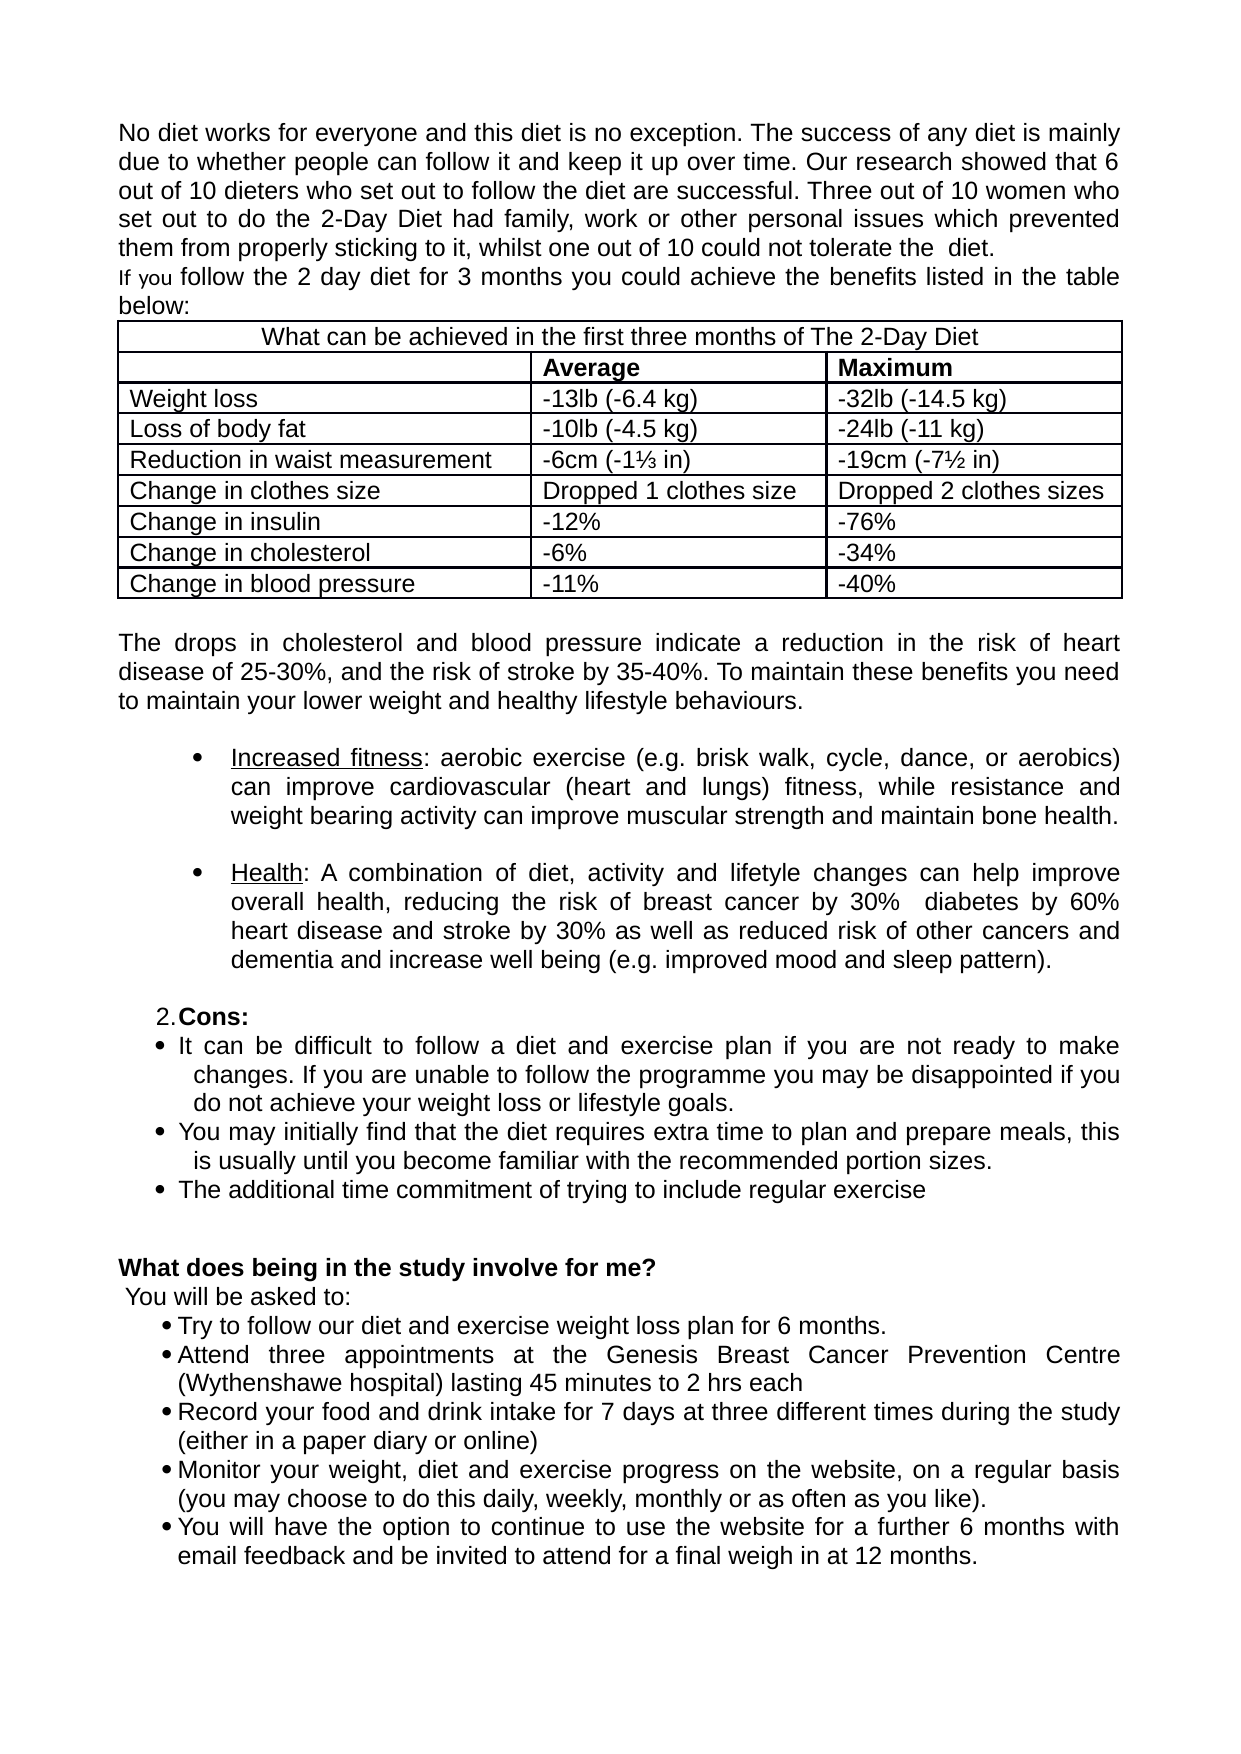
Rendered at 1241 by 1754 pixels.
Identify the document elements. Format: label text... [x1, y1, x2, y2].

table_cell Maximum [828, 353, 1121, 381]
table_cell Change in insulin [119, 507, 530, 536]
text What does being in the study involve for me? [118, 1253, 1122, 1282]
table_cell Weight loss [119, 384, 530, 412]
table_cell -32lb (-14.5 kg) [828, 384, 1121, 412]
text You will be asked to: [118, 1282, 1122, 1311]
table_cell -11% [532, 569, 825, 597]
table_cell Change in blood pressure [119, 569, 530, 597]
table_cell Loss of body fat [119, 414, 530, 443]
text If you follow the 2 day diet for 3 months you could achieve the benefits listed in the table below: [118, 262, 1122, 320]
table_cell -19cm (-7½ in) [828, 445, 1121, 474]
text No diet works for everyone and this diet is no exception. The success of any diet is mainly due to whether people can follow it and keep it up over time. Our research showed that 6 out of 10 dieters who set out to follow the diet are successful. Three out of 10 women who set out to do the 2-Day Diet had family, work or other personal issues which prevented them from properly sticking to it, whilst one out of 10 could not tolerate the diet. [118, 118, 1122, 262]
list Monitor your weight, diet and exercise progress on the website, on a regular basis (you may choose to do this daily, weekly, monthly or as often as you like). [162, 1455, 1122, 1512]
table_cell Reduction in waist measurement [119, 445, 530, 474]
table_cell Dropped 1 clothes size [532, 476, 825, 505]
table_cell Change in clothes size [119, 476, 530, 505]
list You will have the option to continue to use the website for a further 6 months with email feedback and be invited to attend for a final weigh in at 12 months. [162, 1512, 1122, 1570]
list Attend three appointments at the Genesis Breast Cancer Prevention Centre (Wythenshawe hospital) lasting 45 minutes to 2 hrs each [162, 1339, 1122, 1397]
list Record your food and drink intake for 7 days at three different times during the study (either in a paper diary or online) [162, 1397, 1122, 1455]
table_cell -10lb (-4.5 kg) [532, 414, 825, 443]
table_cell Dropped 2 clothes sizes [828, 476, 1121, 505]
table_cell [119, 353, 530, 381]
table_cell -34% [828, 538, 1121, 566]
text The drops in cholesterol and blood pressure indicate a reduction in the risk of heart disease of 25-30%, and the risk of stroke by 35-40%. To maintain these benefits you need to maintain your lower weight and healthy lifestyle behaviours. [118, 628, 1122, 714]
table_cell -6cm (-1⅓ in) [532, 445, 825, 474]
table_cell -24lb (-11 kg) [828, 414, 1121, 443]
list Cons: [156, 1002, 1122, 1031]
list Try to follow our diet and exercise weight loss plan for 6 months. [162, 1311, 1122, 1339]
table_cell -6% [532, 538, 825, 566]
list It can be difficult to follow a diet and exercise plan if you are not ready to make changes. If you are unable to follow the programme you may be disappointed if you do not achieve your weight loss or lifestyle goals. [156, 1031, 1122, 1117]
table_header What can be achieved in the first three months of The 2-Day Diet [119, 322, 1121, 351]
table_cell -76% [828, 507, 1121, 536]
table_cell -13lb (-6.4 kg) [532, 384, 825, 412]
table_cell -40% [828, 569, 1121, 597]
list Health: A combination of diet, activity and lifetyle changes can help improve overall health, reducing the risk of breast cancer by 30% diabetes by 60% heart disease and stroke by 30% as well as reduced risk of other cancers and dementia and increase well being (e.g. improved mood and sleep pattern). [193, 858, 1122, 973]
table_cell Change in cholesterol [119, 538, 530, 566]
list The additional time commitment of trying to include regular exercise [156, 1175, 1122, 1204]
table_cell Average [532, 353, 825, 381]
list Increased fitness: aerobic exercise (e.g. brisk walk, cycle, dance, or aerobics) can improve cardiovascular (heart and lungs) fitness, while resistance and weight bearing activity can improve muscular strength and maintain bone health. [193, 743, 1122, 829]
list You may initially find that the diet requires extra time to plan and prepare meals, this is usually until you become familiar with the recommended portion sizes. [156, 1117, 1122, 1175]
table_cell -12% [532, 507, 825, 536]
